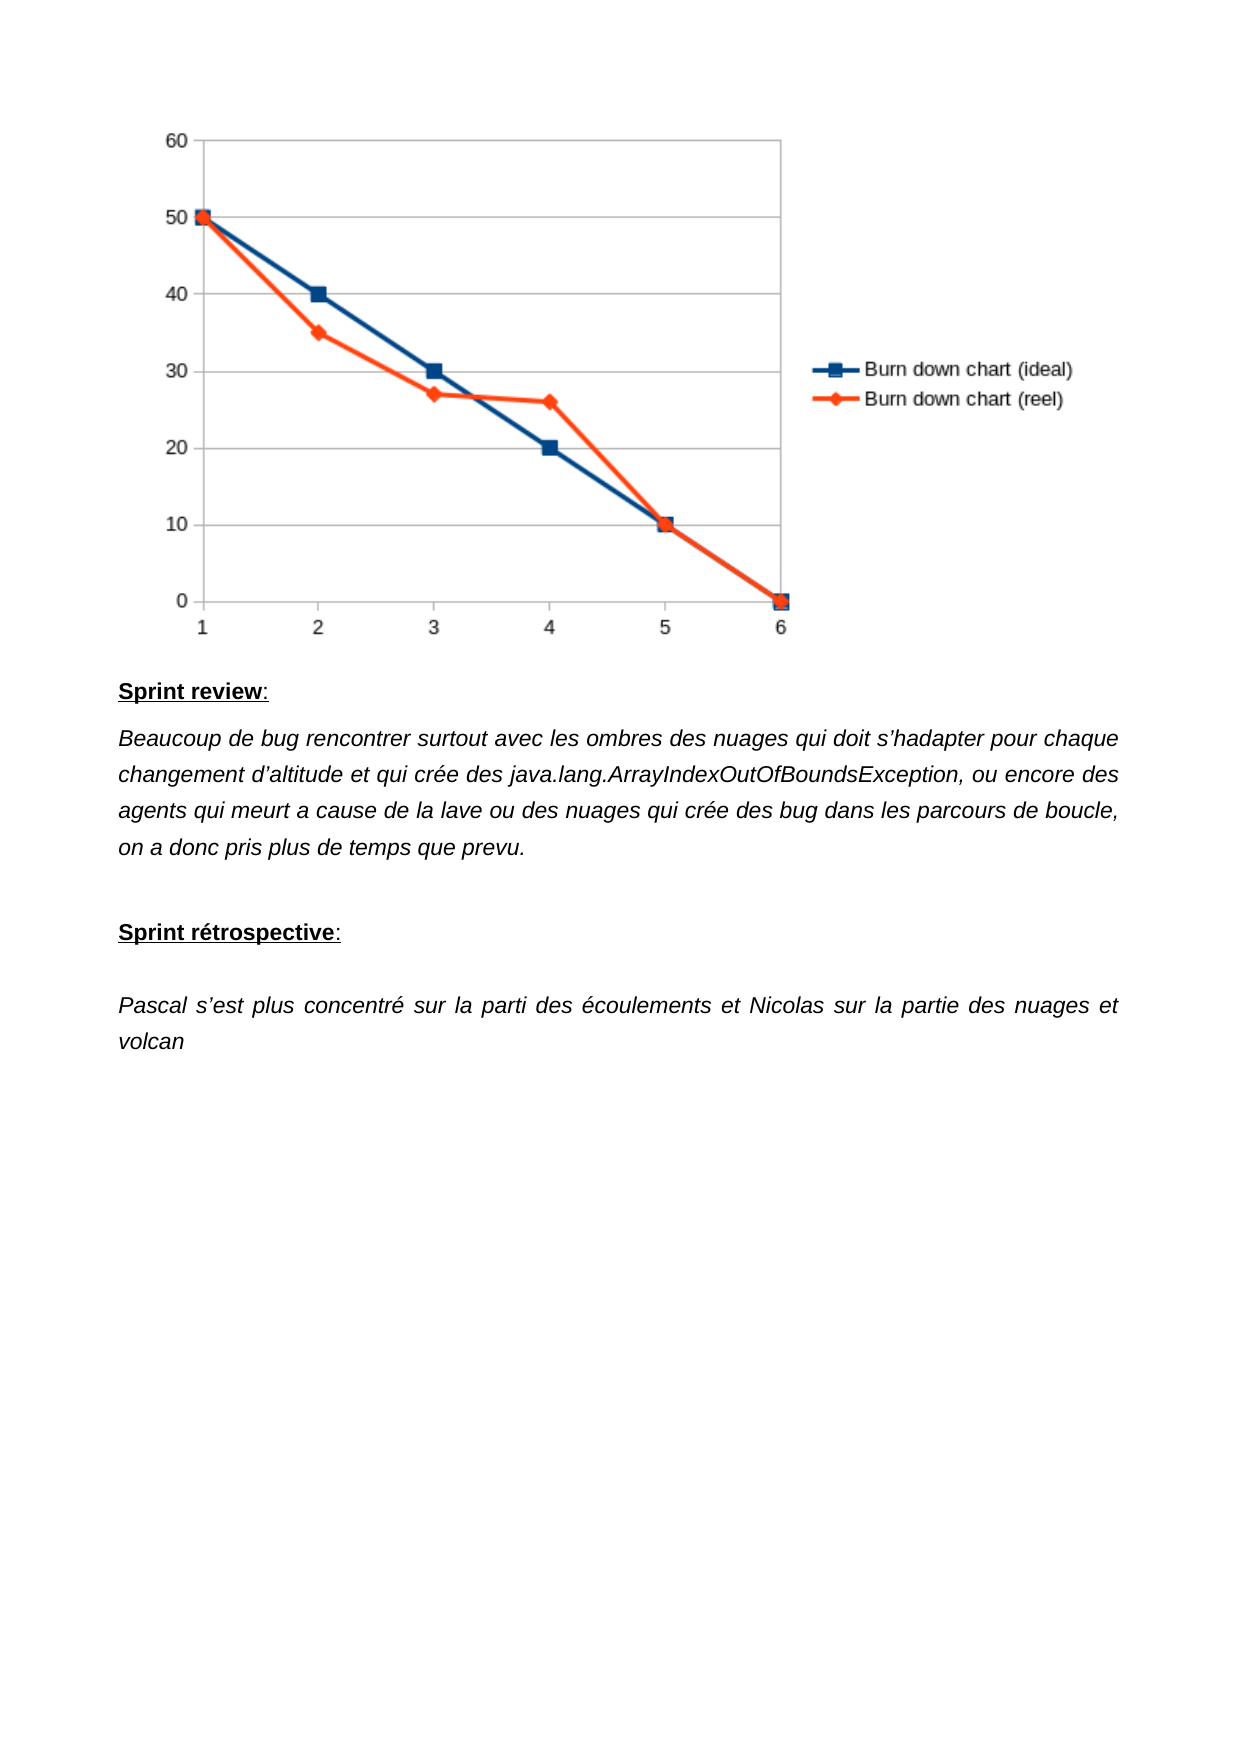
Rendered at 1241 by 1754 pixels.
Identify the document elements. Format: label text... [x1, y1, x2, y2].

picture [147, 118, 1093, 650]
text Pascal s’est plus concentré sur la parti des écoulements et Nicolas sur la partie des nuages et volcan [118, 992, 1122, 1054]
text Sprint rétrospective: [118, 919, 1122, 945]
text Sprint review: [118, 678, 1122, 705]
text Beaucoup de bug rencontrer surtout avec les ombres des nuages qui doit s’hadapter pour chaque changement d’altitude et qui crée des java.lang.ArrayIndexOutOfBoundsException, ou encore des agents qui meurt a cause de la lave ou des nuages qui crée des bug dans les parcours de boucle, on a donc pris plus de temps que prevu. [118, 724, 1122, 860]
